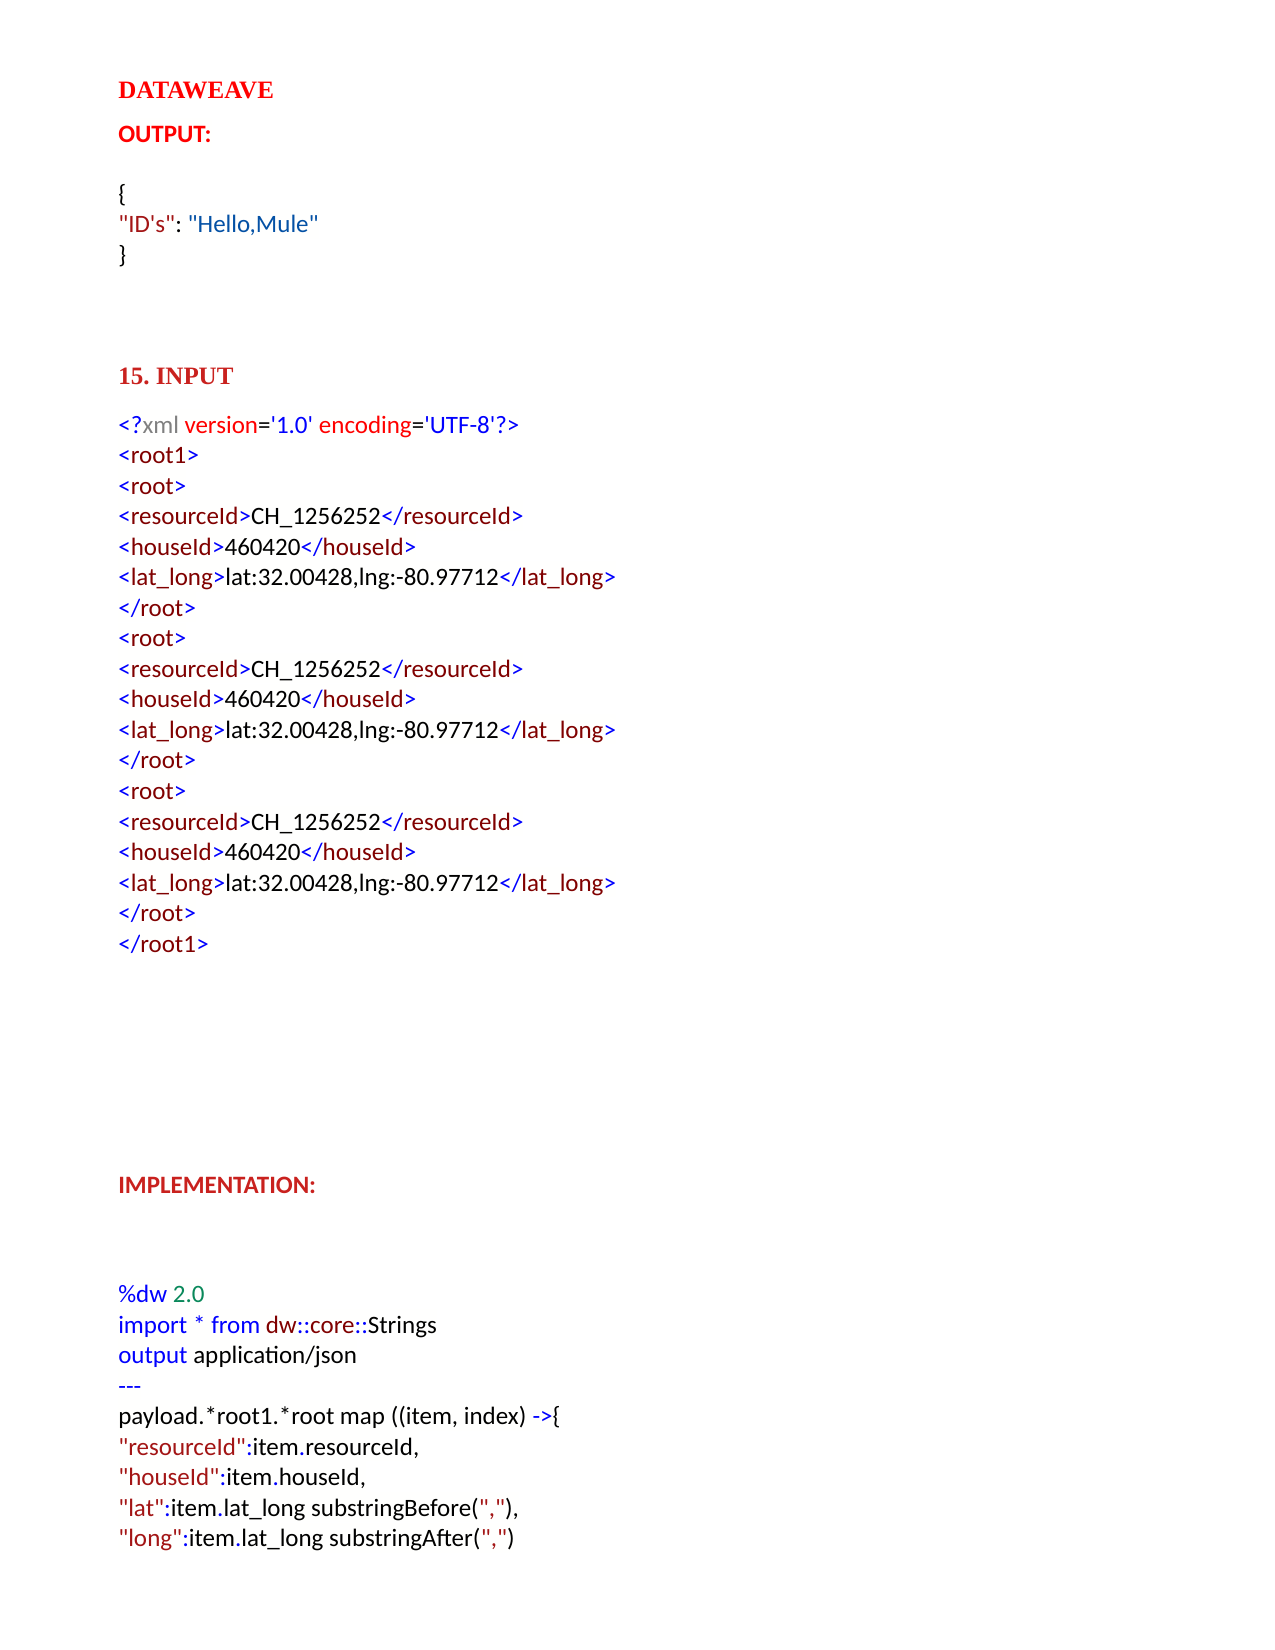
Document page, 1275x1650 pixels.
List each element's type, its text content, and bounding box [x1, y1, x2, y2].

text <resourceId>CH_1256252</resourceId> [118, 500, 1157, 531]
text <root1> [118, 439, 1157, 470]
text <houseId>460420</houseId> [118, 683, 1157, 714]
text <lat_long>lat:32.00428,lng:-80.97712</lat_long> [118, 561, 1157, 592]
text <houseId>460420</houseId> [118, 531, 1157, 561]
text --- [118, 1370, 1157, 1400]
text <resourceId>CH_1256252</resourceId> [118, 653, 1157, 683]
text <root> [118, 470, 1157, 500]
text "long":item.lat_long substringAfter(",") [118, 1522, 1157, 1553]
text 15. INPUT [118, 361, 1157, 390]
text "lat":item.lat_long substringBefore(","), [118, 1492, 1157, 1522]
text </root> [118, 744, 1157, 775]
text <lat_long>lat:32.00428,lng:-80.97712</lat_long> [118, 867, 1157, 897]
text <?xml version='1.0' encoding='UTF-8'?> [118, 409, 1157, 439]
text payload.*root1.*root map ((item, index) ->{ [118, 1400, 1157, 1431]
text <resourceId>CH_1256252</resourceId> [118, 806, 1157, 836]
text %dw 2.0 [118, 1278, 1157, 1309]
text "houseId":item.houseId, [118, 1461, 1157, 1492]
text <lat_long>lat:32.00428,lng:-80.97712</lat_long> [118, 714, 1157, 744]
text OUTPUT: [118, 118, 1157, 149]
text import * from dw::core::Strings [118, 1309, 1157, 1339]
text { [118, 178, 1157, 209]
text <root> [118, 622, 1157, 653]
text </root> [118, 897, 1157, 928]
text } [118, 239, 1157, 270]
text <houseId>460420</houseId> [118, 836, 1157, 867]
text IMPLEMENTATION: [118, 1169, 1157, 1199]
text <root> [118, 775, 1157, 806]
text "ID's": "Hello,Mule" [118, 209, 1157, 239]
text </root> [118, 592, 1157, 622]
text </root1> [118, 928, 1157, 958]
text "resourceId":item.resourceId, [118, 1431, 1157, 1461]
text output application/json [118, 1339, 1157, 1370]
